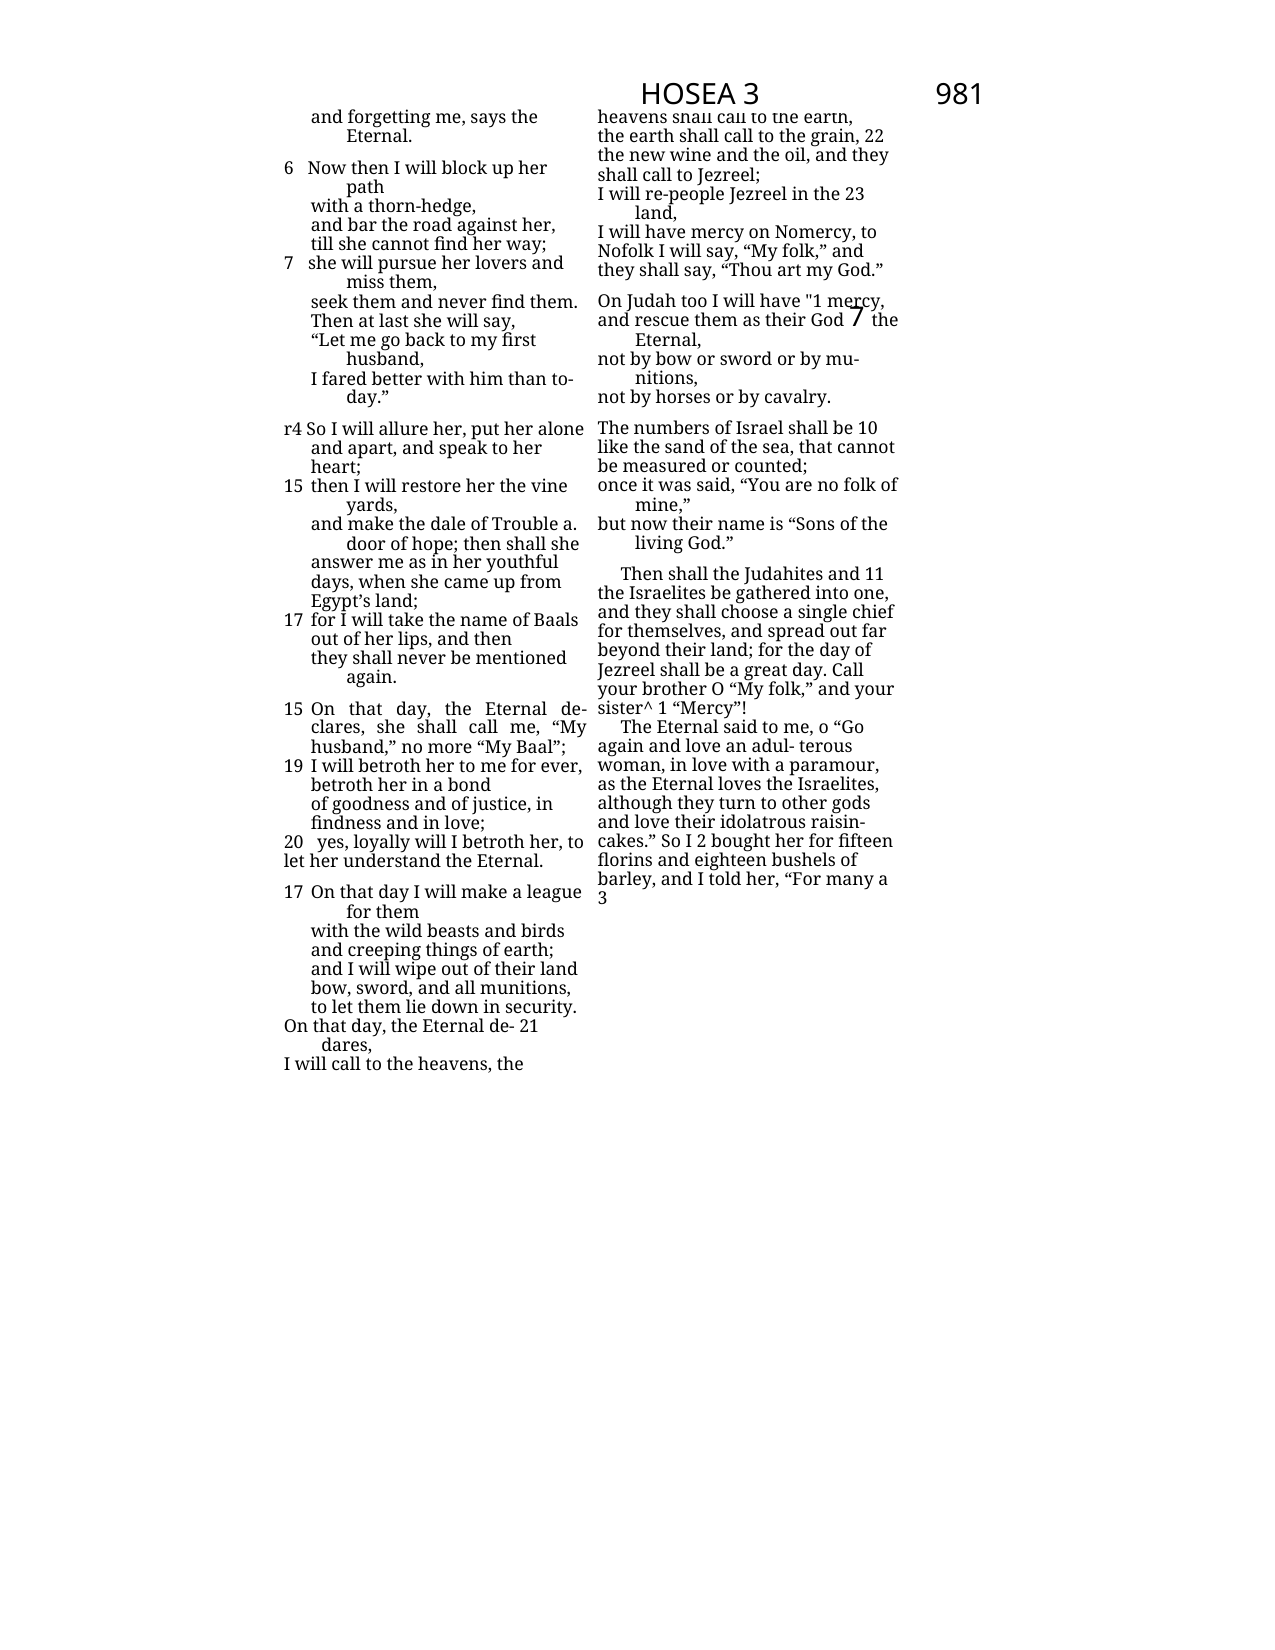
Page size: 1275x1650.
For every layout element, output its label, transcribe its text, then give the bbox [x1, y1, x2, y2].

text and make the dale of Trouble a. [311, 516, 587, 535]
text door of hope; then shall she answer me as in her youthful days, when she came up from Egypt’s land; [311, 535, 587, 611]
text with the wild beasts and birds and creeping things of earth; and I will wipe out of their land bow, sword, and all munitions, to let them lie down in security. [311, 922, 587, 1017]
text they shall never be mentioned again. [311, 649, 587, 687]
list then I will restore her the vine­ [283, 477, 587, 497]
text for them [311, 903, 587, 922]
list she will pursue her lovers and [283, 254, 587, 273]
text of goodness and of justice, in findness and in love; [311, 795, 587, 833]
text I will re-people Jezreel in the 23 land, [597, 185, 901, 223]
text but now their name is “Sons of the living God.” [597, 515, 901, 553]
text and rescue them as their God 7 the Eternal, [597, 312, 901, 350]
text and forgetting me, says the Eternal. [311, 108, 587, 147]
list On that day I will make a league [283, 884, 587, 903]
text till she cannot find her way; [311, 235, 587, 254]
text On that day, the Eternal de- 21 dares, [283, 1017, 587, 1055]
text and bar the road against her, [311, 216, 587, 235]
text I fared better with him than to­day.” [311, 370, 587, 408]
list Now then I will block up her [283, 159, 587, 178]
text not by bow or sword or by mu­nitions, [597, 350, 901, 388]
text the earth shall call to the grain, 22 the new wine and the oil, and they shall call to Jezreel; [597, 128, 901, 185]
list for I will take the name of Baals out of her lips, and then [283, 611, 587, 649]
text I will call to the heavens, the [283, 1055, 587, 1074]
text yards, [311, 497, 587, 516]
text once it was said, “You are no folk of mine,” [597, 477, 901, 515]
text miss them, [311, 273, 587, 293]
text The Eternal said to me, o “Go again and love an adul- terous woman, in love with a paramour, as the Eternal loves the Israelites, although they turn to other gods and love their idolatrous raisin-cakes.” So I 2 bought her for fifteen florins and eighteen bushels of barley, and I told her, “For many a 3 [597, 718, 901, 908]
text “Let me go back to my first husband, [311, 332, 587, 370]
text r4 So I will allure her, put her alone and apart, and speak to her heart; [283, 420, 587, 477]
text seek them and never find them. Then at last she will say, [311, 293, 587, 332]
text Then shall the Judahites and 11 the Israelites be gathered into one, and they shall choose a sin­gle chief for themselves, and spread out far beyond their land; for the day of Jezreel shall be a great day. Call your brother O “My folk,” and your sister^ 1 “Mercy”! [597, 565, 901, 718]
text On Judah too I will have "1 mercy, [597, 293, 901, 312]
list On that day, the Eternal de­clares, she shall call me, “My husband,” no more “My Baal”; [283, 700, 587, 757]
list I will betroth her to me for ever, betroth her in a bond [283, 757, 587, 795]
text with a thorn-hedge, [311, 197, 587, 216]
text I will have mercy on Nomercy, to Nofolk I will say, “My folk,” and they shall say, “Thou art my God.” [597, 223, 901, 280]
list yes, loyally will I betroth her, to let her understand the Eter­nal. [283, 833, 587, 871]
text path [311, 178, 587, 197]
text The numbers of Israel shall be 10 like the sand of the sea, that cannot be measured or counted; [597, 419, 901, 477]
text not by horses or by cavalry. [597, 388, 901, 407]
text heavens shall call to the earth, [597, 108, 901, 128]
